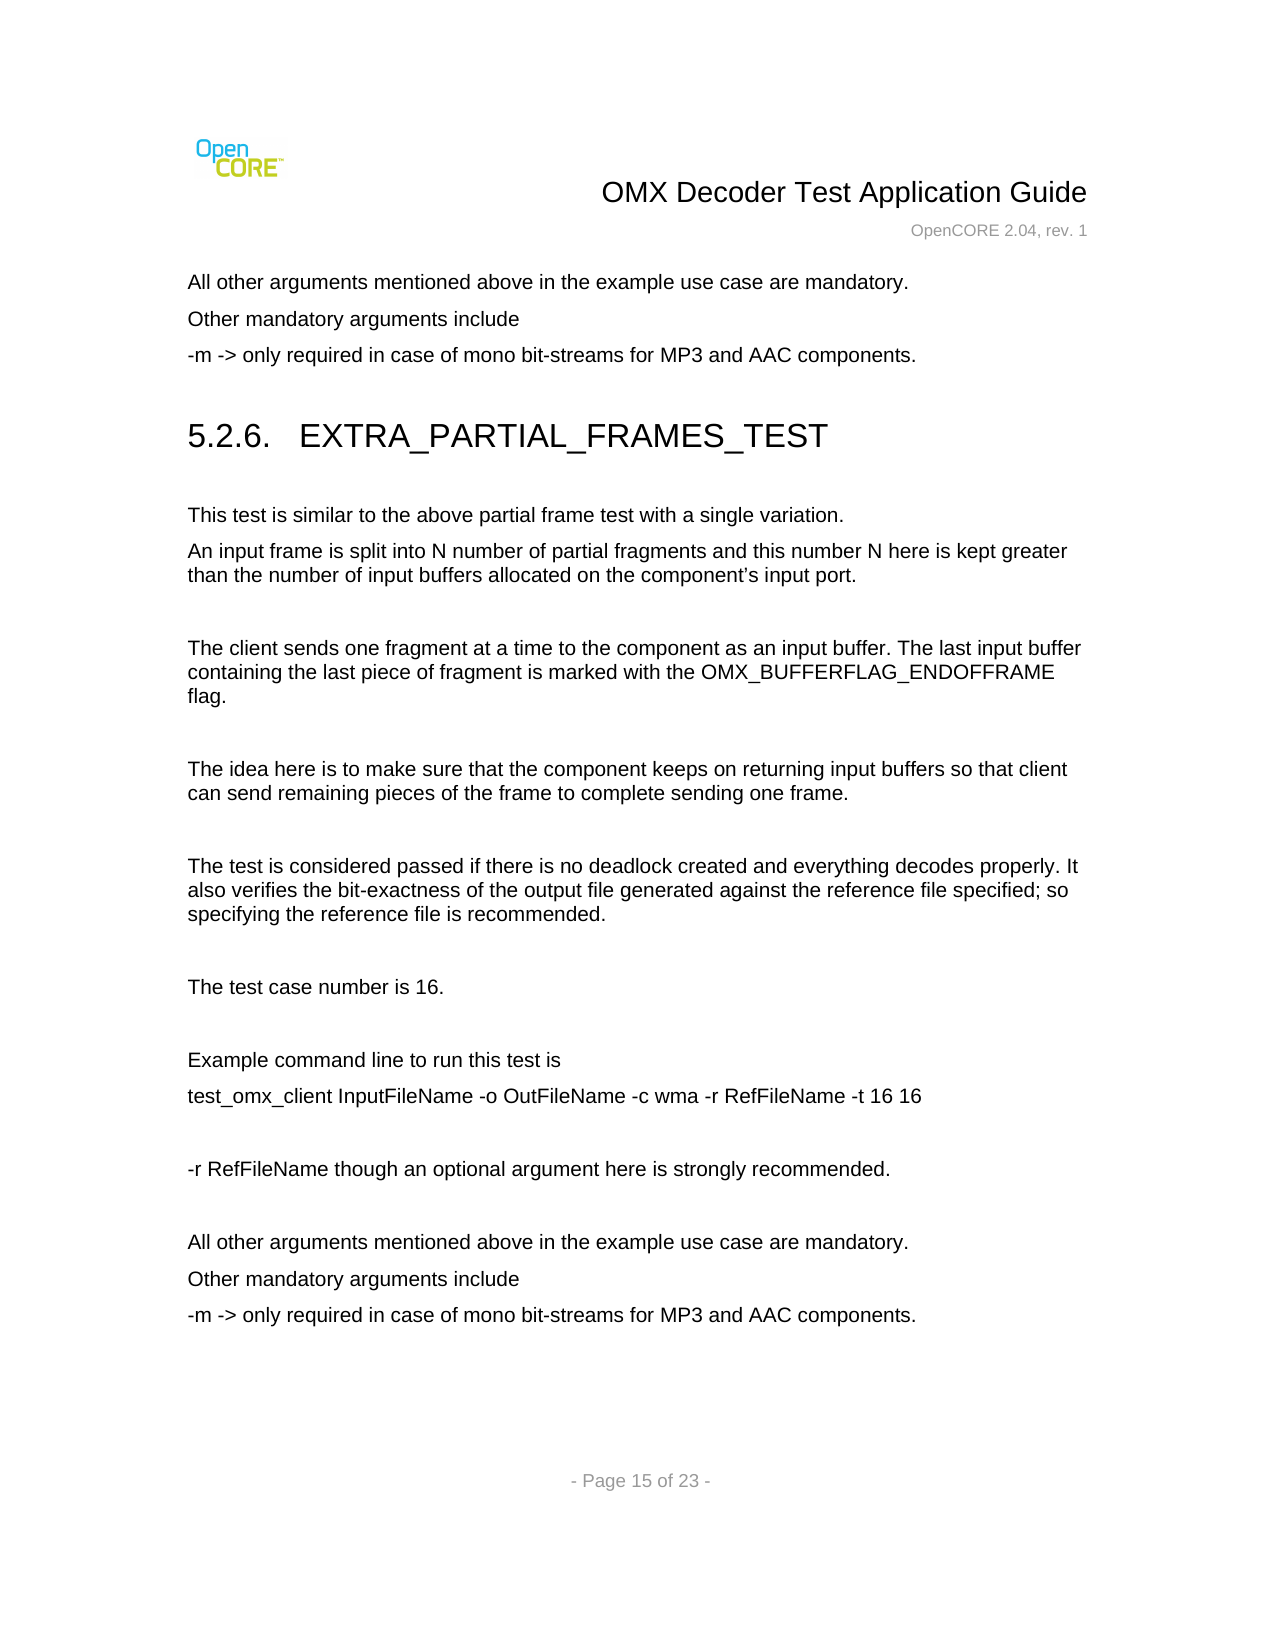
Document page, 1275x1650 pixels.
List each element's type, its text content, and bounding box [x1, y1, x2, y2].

text -r RefFileName though an optional argument here is strongly recommended. [187, 1157, 1087, 1181]
text All other arguments mentioned above in the example use case are mandatory. [187, 270, 1087, 294]
text test_omx_client InputFileName -o OutFileName -c wma -r RefFileName -t 16 16 [187, 1084, 1087, 1108]
subtitle EXTRA_PARTIAL_FRAMES_TEST [187, 416, 1087, 454]
text All other arguments mentioned above in the example use case are mandatory. [187, 1230, 1087, 1254]
text Other mandatory arguments include [187, 1266, 1087, 1290]
text This test is similar to the above partial frame test with a single variation. [187, 503, 1087, 527]
text The idea here is to make sure that the component keeps on returning input buffers so that client can send remaining pieces of the frame to complete sending one frame. [187, 757, 1087, 805]
text -m -> only required in case of mono bit-streams for MP3 and AAC components. [187, 1303, 1087, 1327]
text Other mandatory arguments include [187, 307, 1087, 331]
text An input frame is split into N number of partial fragments and this number N here is kept greater than the number of input buffers allocated on the component’s input port. [187, 539, 1087, 587]
picture [193, 137, 288, 179]
text The client sends one fragment at a time to the component as an input buffer. The last input buffer containing the last piece of fragment is marked with the OMX_BUFFERFLAG_ENDOFFRAME flag. [187, 636, 1087, 708]
text -m -> only required in case of mono bit-streams for MP3 and AAC components. [187, 343, 1087, 367]
text The test is considered passed if there is no deadlock created and everything decodes properly. It also verifies the bit-exactness of the output file generated against the reference file specified; so specifying the reference file is recommended. [187, 854, 1087, 926]
text Example command line to run this test is [187, 1048, 1087, 1072]
text The test case number is 16. [187, 975, 1087, 999]
